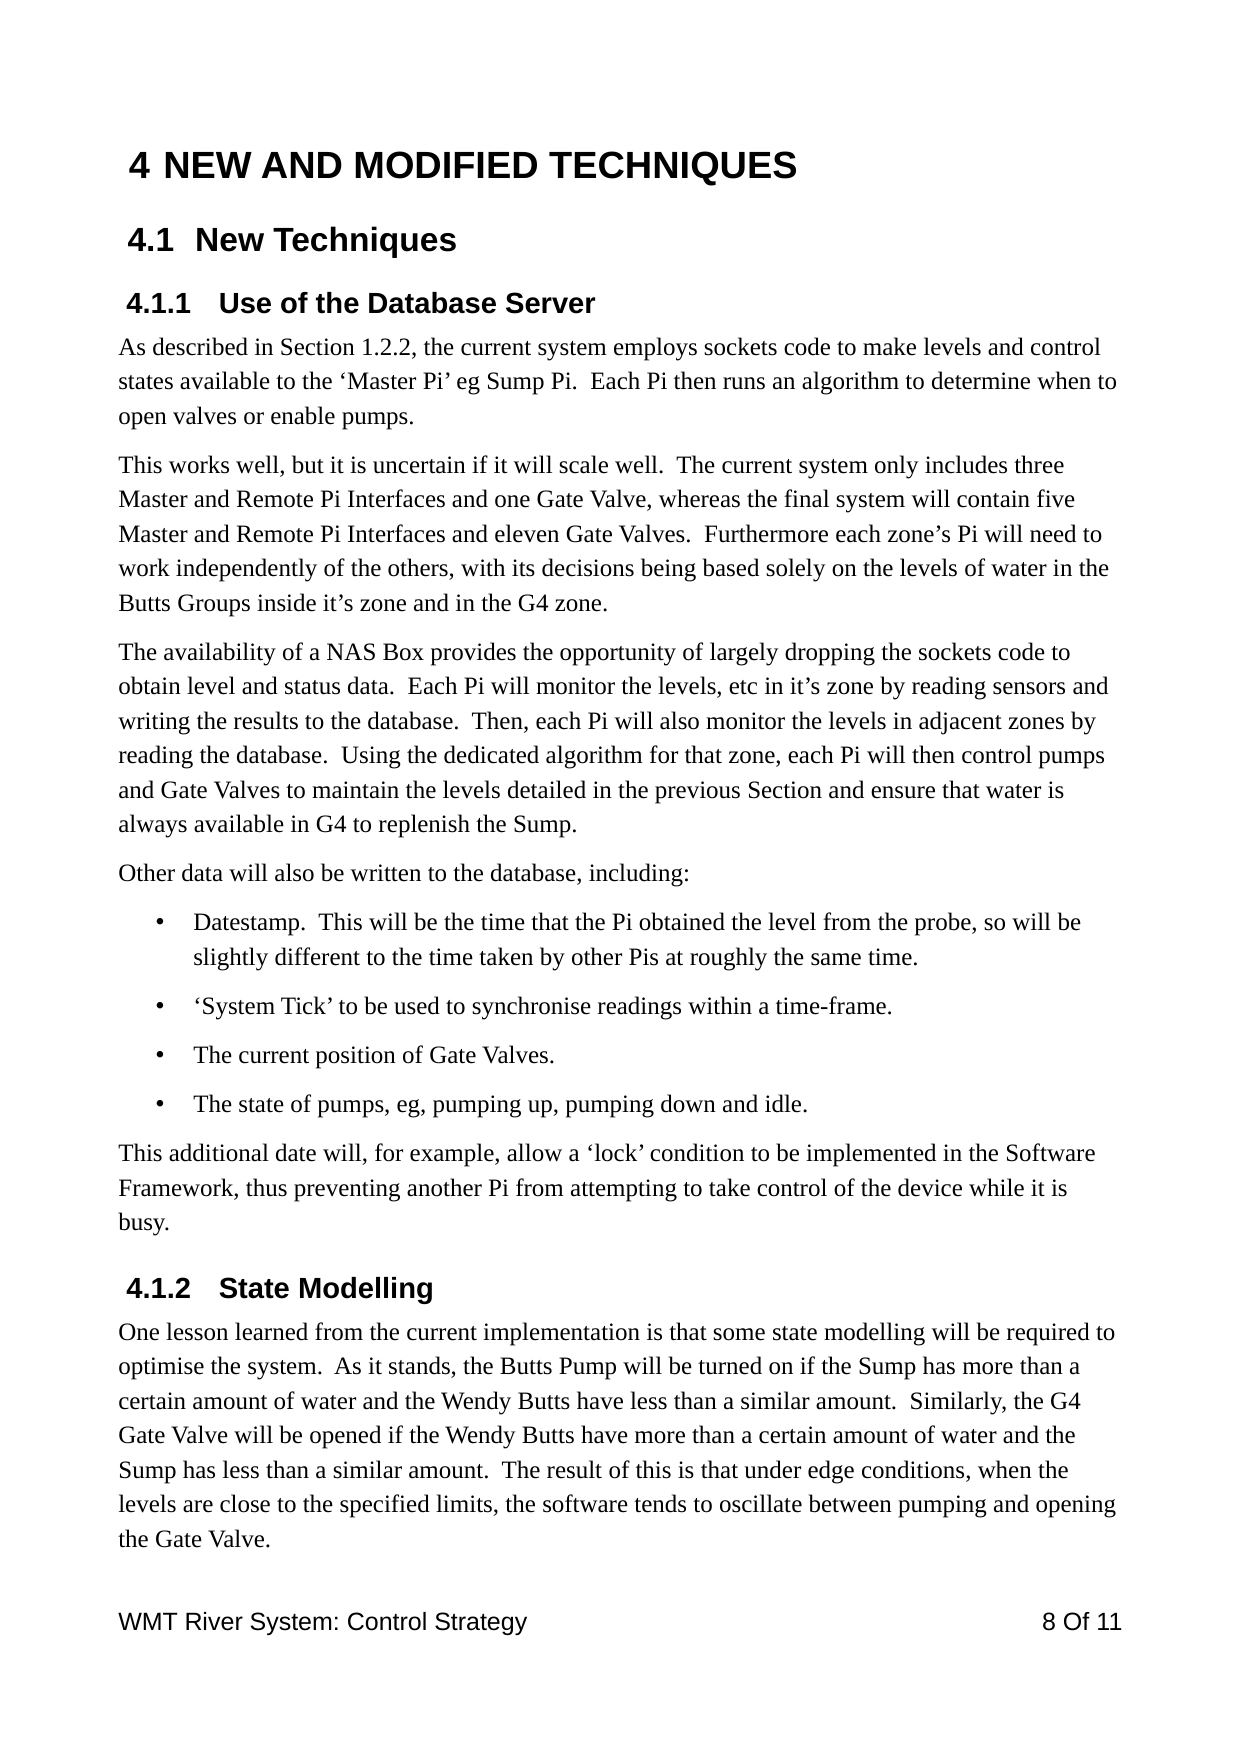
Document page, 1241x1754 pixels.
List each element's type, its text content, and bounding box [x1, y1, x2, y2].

text The availability of a NAS Box provides the opportunity of largely dropping the sockets code to obtain level and status data. Each Pi will monitor the levels, etc in it’s zone by reading sensors and writing the results to the database. Then, each Pi will also monitor the levels in adjacent zones by reading the database. Using the dedicated algorithm for that zone, each Pi will then control pumps and Gate Valves to maintain the levels detailed in the previous Section and ensure that water is always available in G4 to replenish the Sump. [118, 637, 1122, 838]
list The current position of Gate Valves. [156, 1040, 1122, 1069]
list ‘System Tick’ to be used to synchronise readings within a time-frame. [156, 991, 1122, 1020]
text This additional date will, for example, allow a ‘lock’ condition to be implemented in the Software Framework, thus preventing another Pi from attempting to take control of the device while it is busy. [118, 1138, 1122, 1236]
list The state of pumps, eg, pumping up, pumping down and idle. [156, 1089, 1122, 1118]
subtitle Use of the Database Server [118, 286, 1122, 319]
list Datestamp. This will be the time that the Pi obtained the level from the probe, so will be slightly different to the time taken by other Pis at roughly the same time. [156, 907, 1122, 971]
text As described in Section 1.2.2, the current system employs sockets code to make levels and control states available to the ‘Master Pi’ eg Sump Pi. Each Pi then runs an algorithm to determine when to open valves or enable pumps. [118, 332, 1122, 429]
subtitle New Techniques [118, 220, 1122, 259]
subtitle NEW AND MODIFIED TECHNIQUES [118, 143, 1122, 187]
subtitle State Modelling [118, 1271, 1122, 1304]
text Other data will also be written to the database, including: [118, 858, 1122, 887]
text One lesson learned from the current implementation is that some state modelling will be required to optimise the system. As it stands, the Butts Pump will be turned on if the Sump has more than a certain amount of water and the Wendy Butts have less than a similar amount. Similarly, the G4 Gate Valve will be opened if the Wendy Butts have more than a certain amount of water and the Sump has less than a similar amount. The result of this is that under edge conditions, when the levels are close to the specified limits, the software tends to oscillate between pumping and opening the Gate Valve. [118, 1317, 1122, 1552]
text This works well, but it is uncertain if it will scale well. The current system only includes three Master and Remote Pi Interfaces and one Gate Valve, whereas the final system will contain five Master and Remote Pi Interfaces and eleven Gate Valves. Furthermore each zone’s Pi will need to work independently of the others, with its decisions being based solely on the levels of water in the Butts Groups inside it’s zone and in the G4 zone. [118, 450, 1122, 617]
